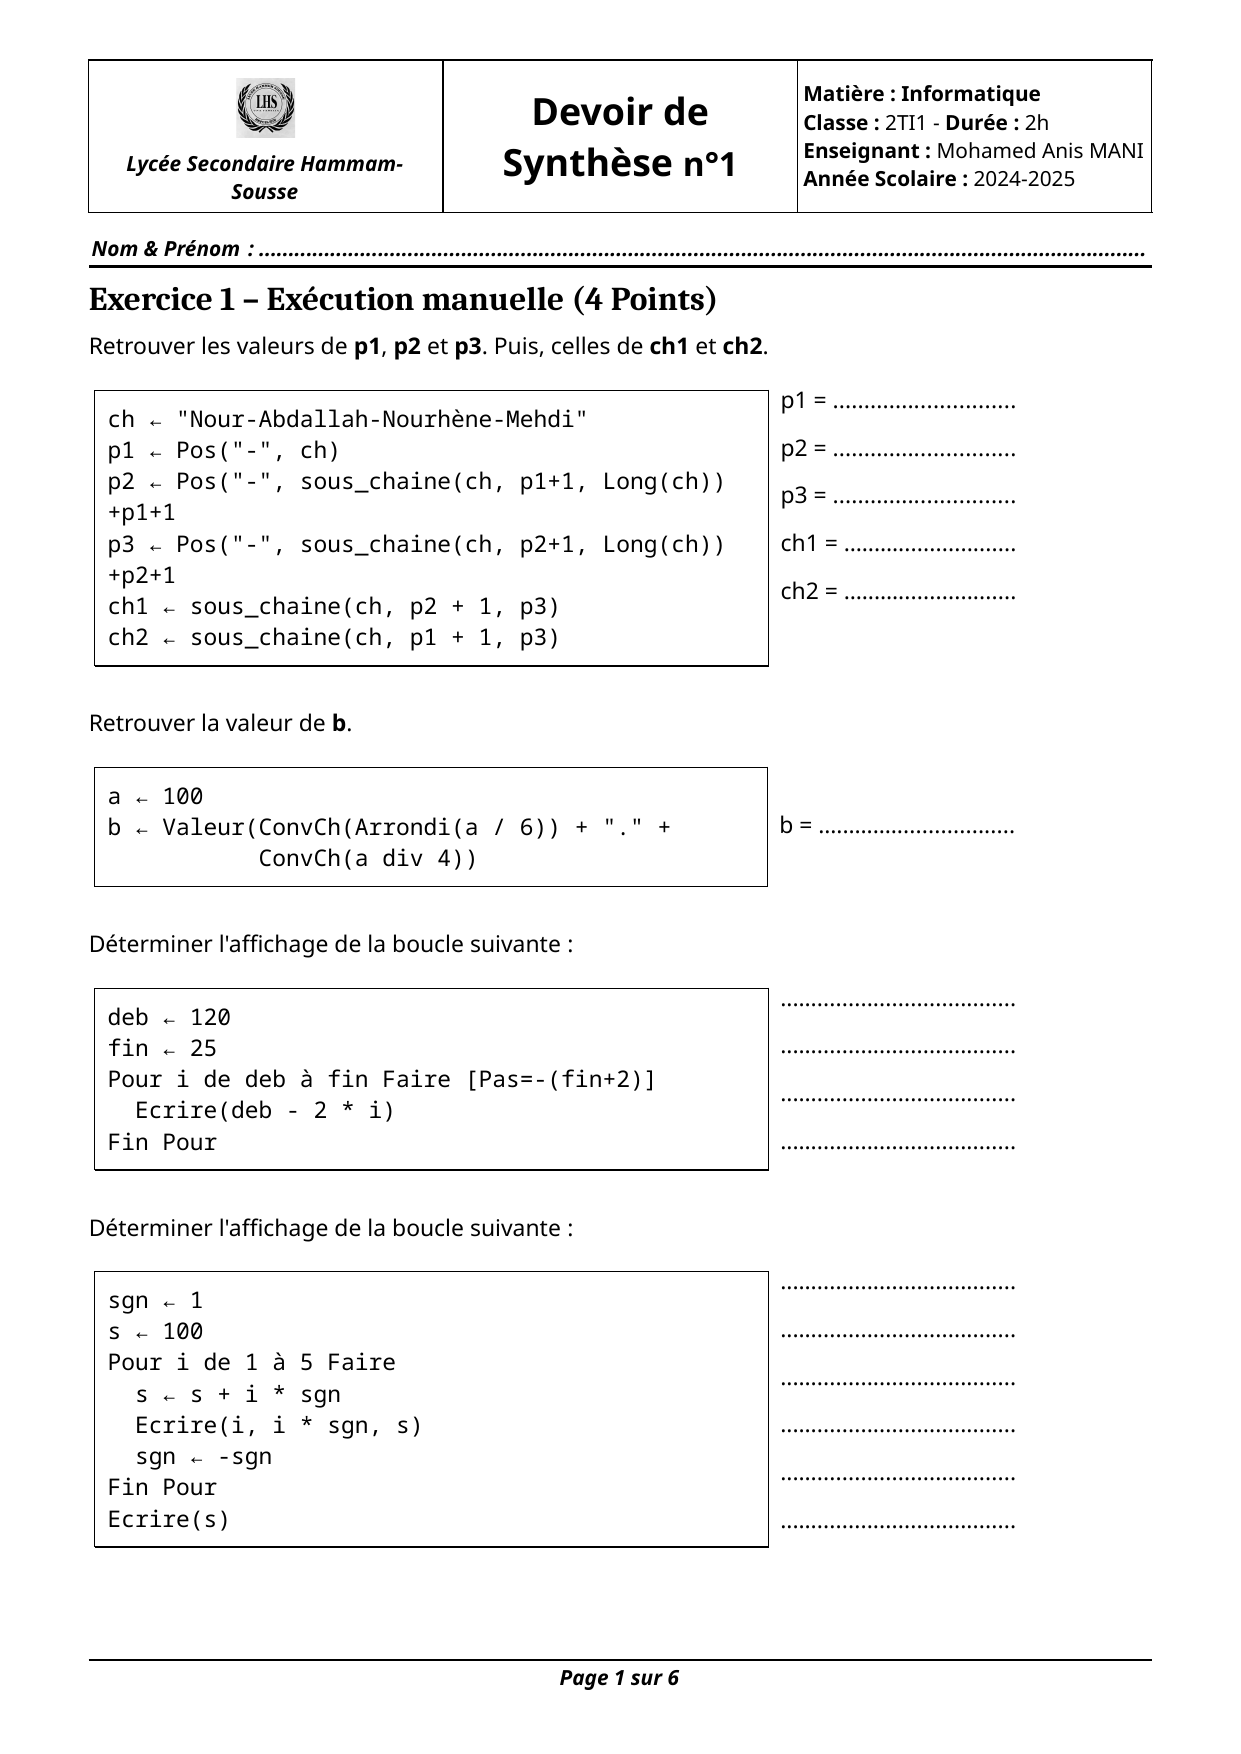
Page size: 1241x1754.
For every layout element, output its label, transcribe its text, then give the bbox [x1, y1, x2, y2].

table_header p1 = p2 = p3 = ch1 = ch2 = [775, 372, 1152, 684]
text Déterminer l'affichage de la boucle suivante : [88, 928, 1152, 959]
table_header b = [773, 749, 1152, 904]
table_header sgn ← 1 s ← 100 Pour i de 1 à 5 Faire s ← s + i * sgn Ecrire(i, i * sgn, s) sgn ← -sgn Fin Pour Ecrire(s) [89, 1253, 775, 1565]
table_header [775, 1253, 1152, 1565]
subtitle Exercice 1 – Exécution manuelle (4 Points) [88, 280, 1152, 318]
table_header a ← 100 b ← Valeur(ConvCh(Arrondi(a / 6)) + "." + ConvCh(a div 4)) [89, 749, 773, 904]
table_header ch ← "Nour-Abdallah-Nourhène-Mehdi" p1 ← Pos("-", ch) p2 ← Pos("-", sous_chaine(ch, p1+1, Long(ch))+p1+1 p3 ← Pos("-", sous_chaine(ch, p2+1, Long(ch))+p2+1 ch1 ← sous_chaine(ch, p2 + 1, p3) ch2 ← sous_chaine(ch, p1 + 1, p3) [89, 372, 775, 684]
text Déterminer l'affichage de la boucle suivante : [88, 1211, 1152, 1243]
text Retrouver les valeurs de p1, p2 et p3. Puis, celles de ch1 et ch2. [88, 330, 1152, 361]
text Retrouver la valeur de b. [88, 707, 1152, 738]
table_header deb ← 120 fin ← 25 Pour i de deb à fin Faire [Pas=-(fin+2)] Ecrire(deb - 2 * i) Fin Pour [89, 970, 775, 1188]
table_header [775, 970, 1152, 1188]
